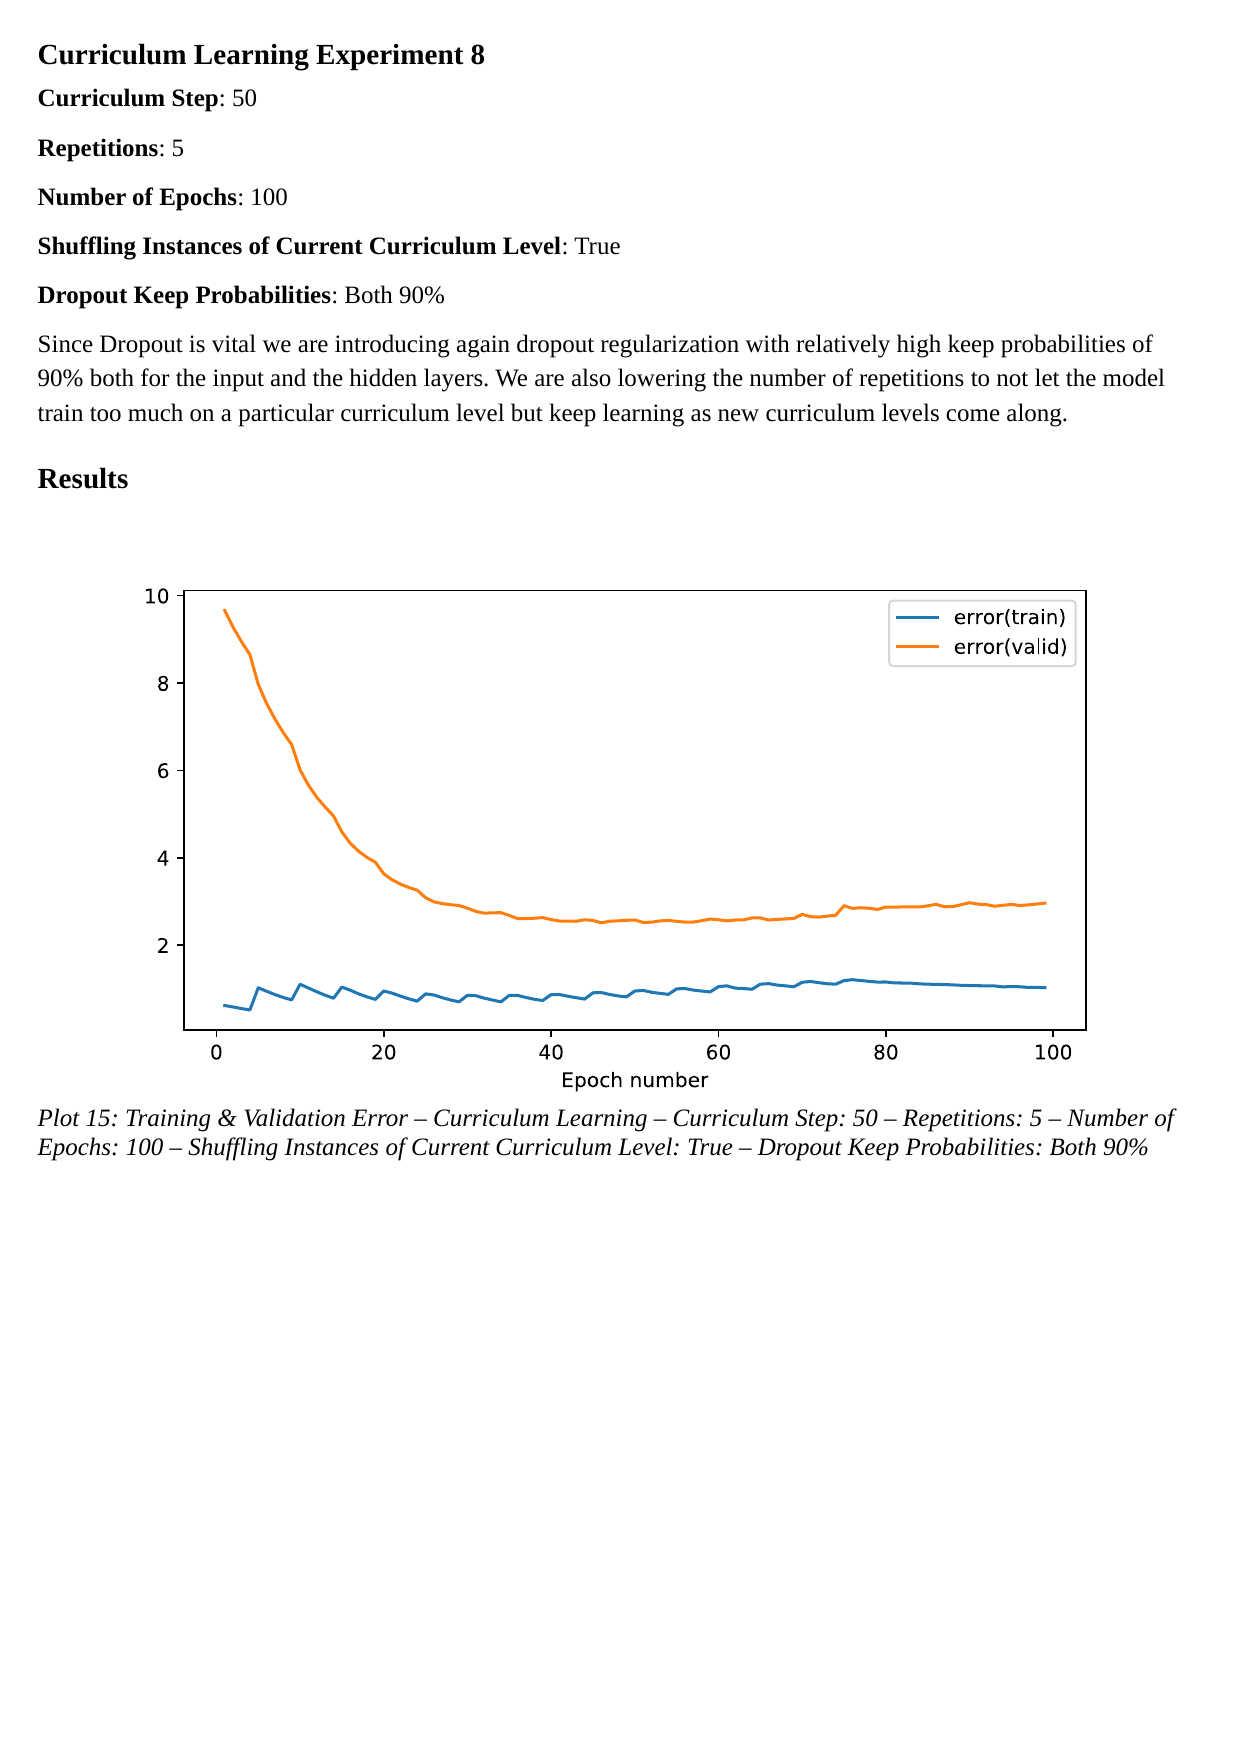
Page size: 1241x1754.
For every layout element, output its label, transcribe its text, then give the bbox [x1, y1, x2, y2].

subtitle Curriculum Learning Experiment 8 [37, 37, 1203, 71]
text Plot 15: Training & Validation Error – Curriculum Learning – Curriculum Step: 50 – Repetitions: 5 – Number of Epochs: 100 – Shuffling Instances of Current Curriculum Level: True – Dropout Keep Probabilities: Both 90% [37, 520, 1203, 1161]
subtitle Results [37, 461, 1203, 495]
text Curriculum Step: 50 [37, 83, 1203, 112]
text Repetitions: 5 [37, 133, 1203, 161]
text Dropout Keep Probabilities: Both 90% [37, 280, 1203, 308]
text Number of Epochs: 100 [37, 182, 1203, 210]
text Shuffling Instances of Current Curriculum Level: True [37, 231, 1203, 259]
text Since Dropout is vital we are introducing again dropout regularization with relatively high keep probabilities of 90% both for the input and the hidden layers. We are also lowering the number of repetitions to not let the model train too much on a particular curriculum level but keep learning as new curriculum levels come along. [37, 329, 1203, 427]
